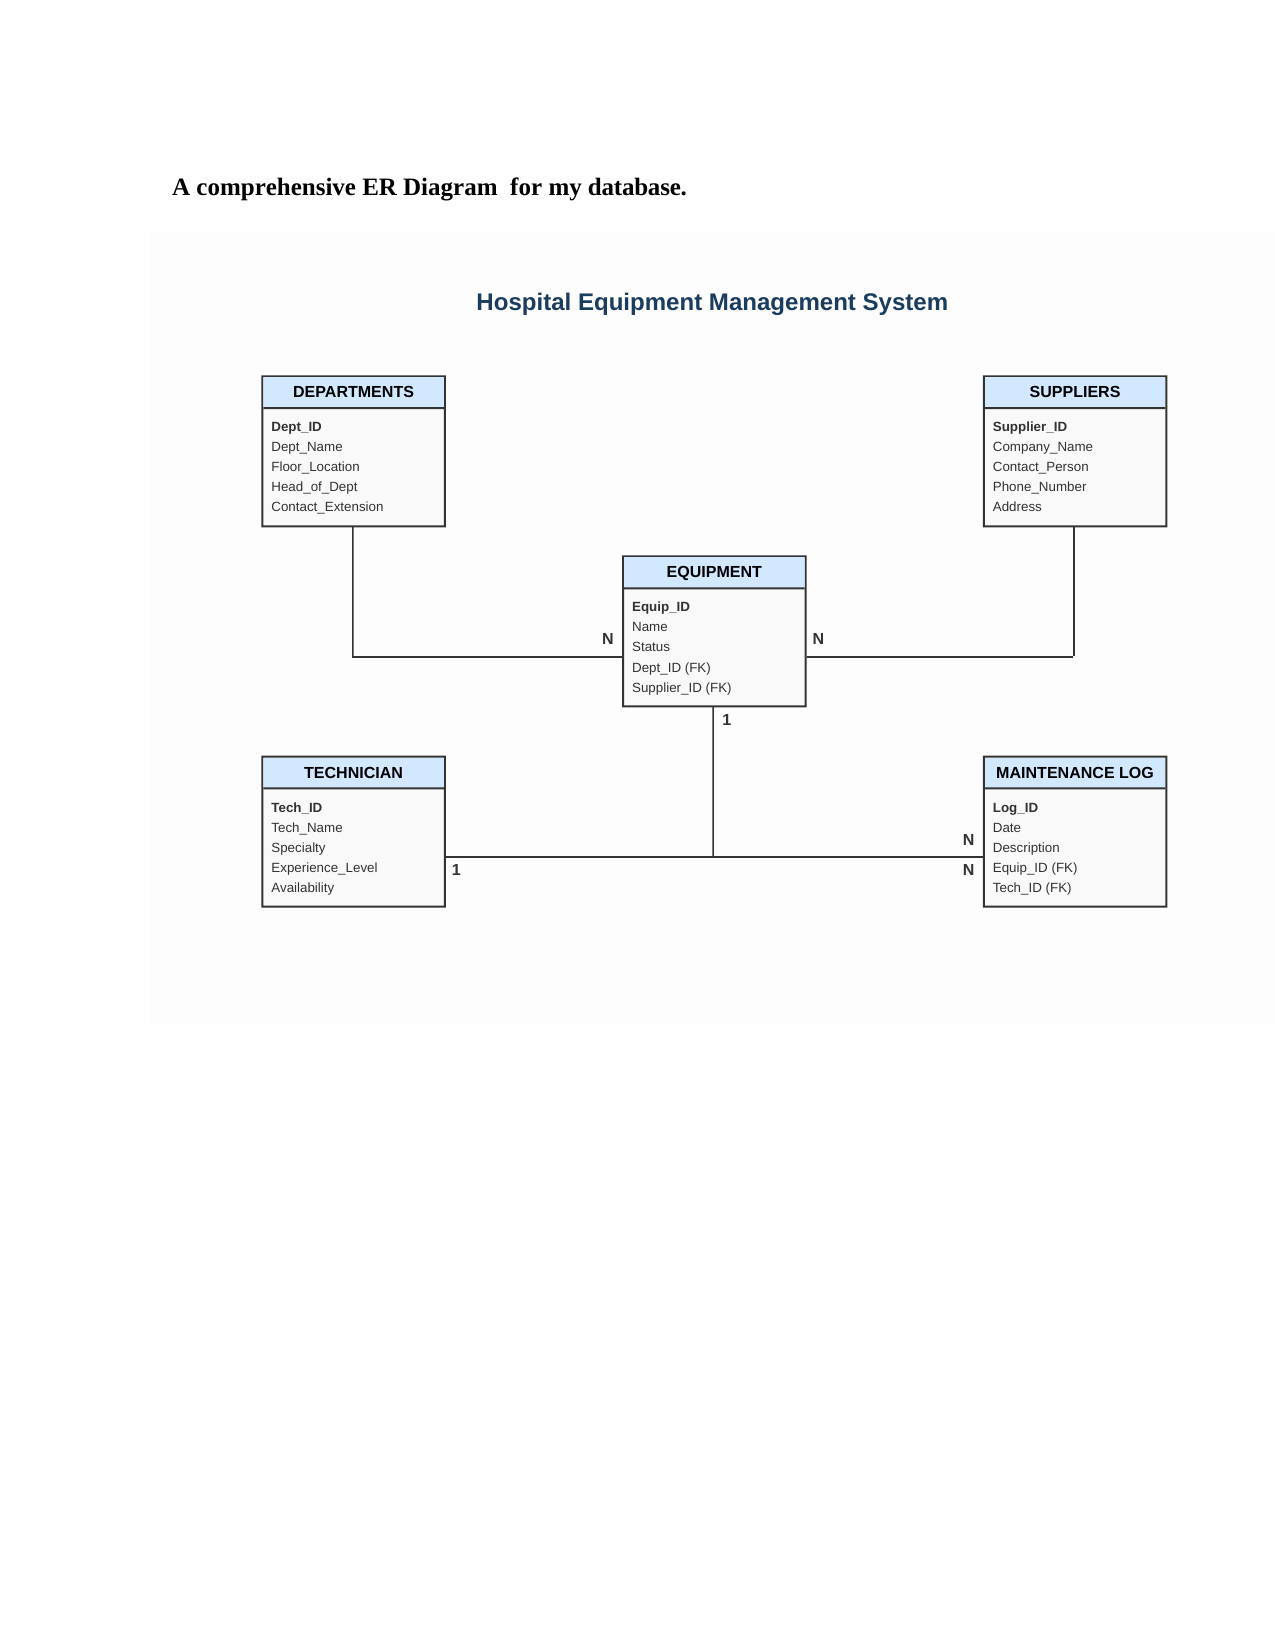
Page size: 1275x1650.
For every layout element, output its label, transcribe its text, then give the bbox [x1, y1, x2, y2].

list A comprehensive ER Diagram for my database. [150, 172, 1275, 201]
